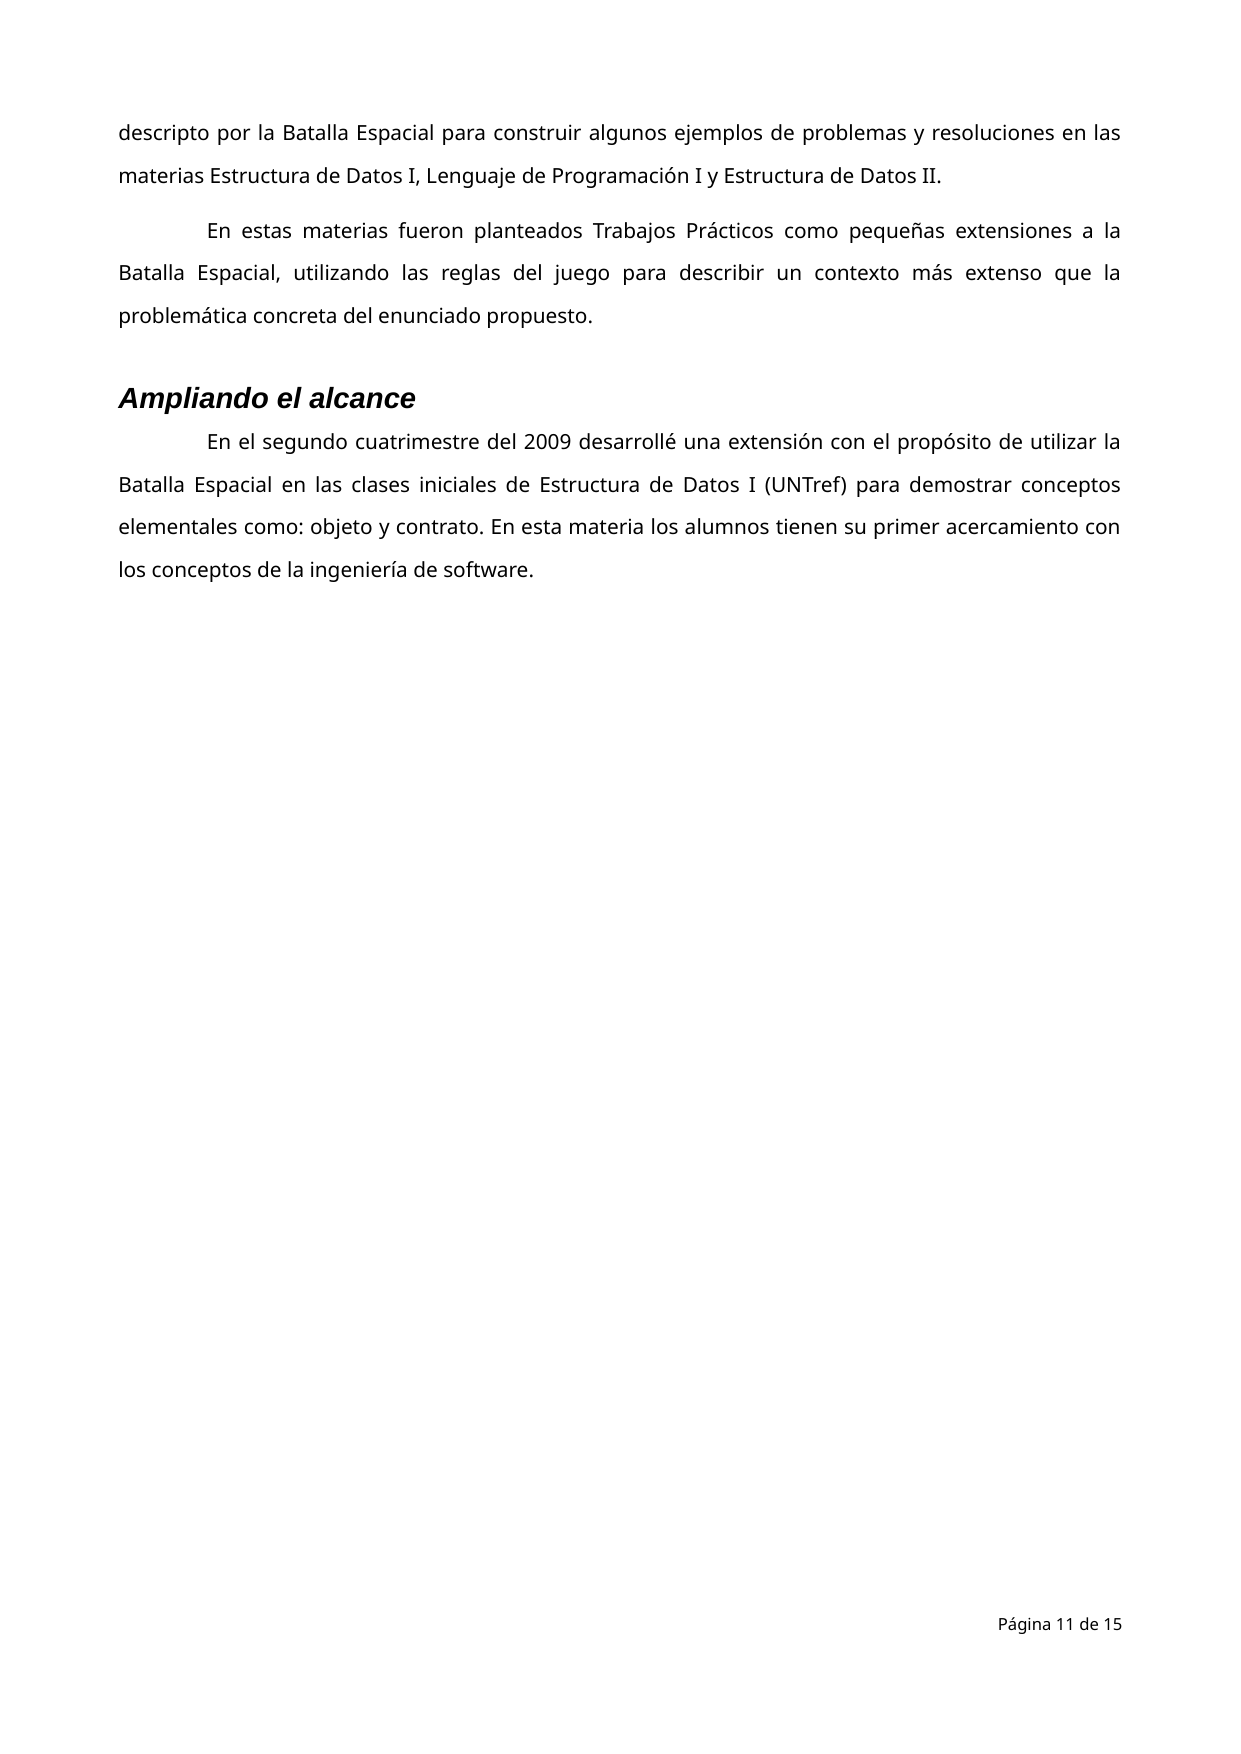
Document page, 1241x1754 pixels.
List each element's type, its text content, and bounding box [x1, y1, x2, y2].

subtitle Ampliando el alcance [118, 381, 1122, 415]
text descripto por la Batalla Espacial para construir algunos ejemplos de problemas y resoluciones en las materias Estructura de Datos I, Lenguaje de Programación I y Estructura de Datos II. [118, 118, 1122, 189]
text En el segundo cuatrimestre del 2009 desarrollé una extensión con el propósito de utilizar la Batalla Espacial en las clases iniciales de Estructura de Datos I (UNTref) para demostrar conceptos elementales como: objeto y contrato. En esta materia los alumnos tienen su primer acercamiento con los conceptos de la ingeniería de software. [118, 427, 1122, 583]
text En estas materias fueron planteados Trabajos Prácticos como pequeñas extensiones a la Batalla Espacial, utilizando las reglas del juego para describir un contexto más extenso que la problemática concreta del enunciado propuesto. [118, 216, 1122, 329]
